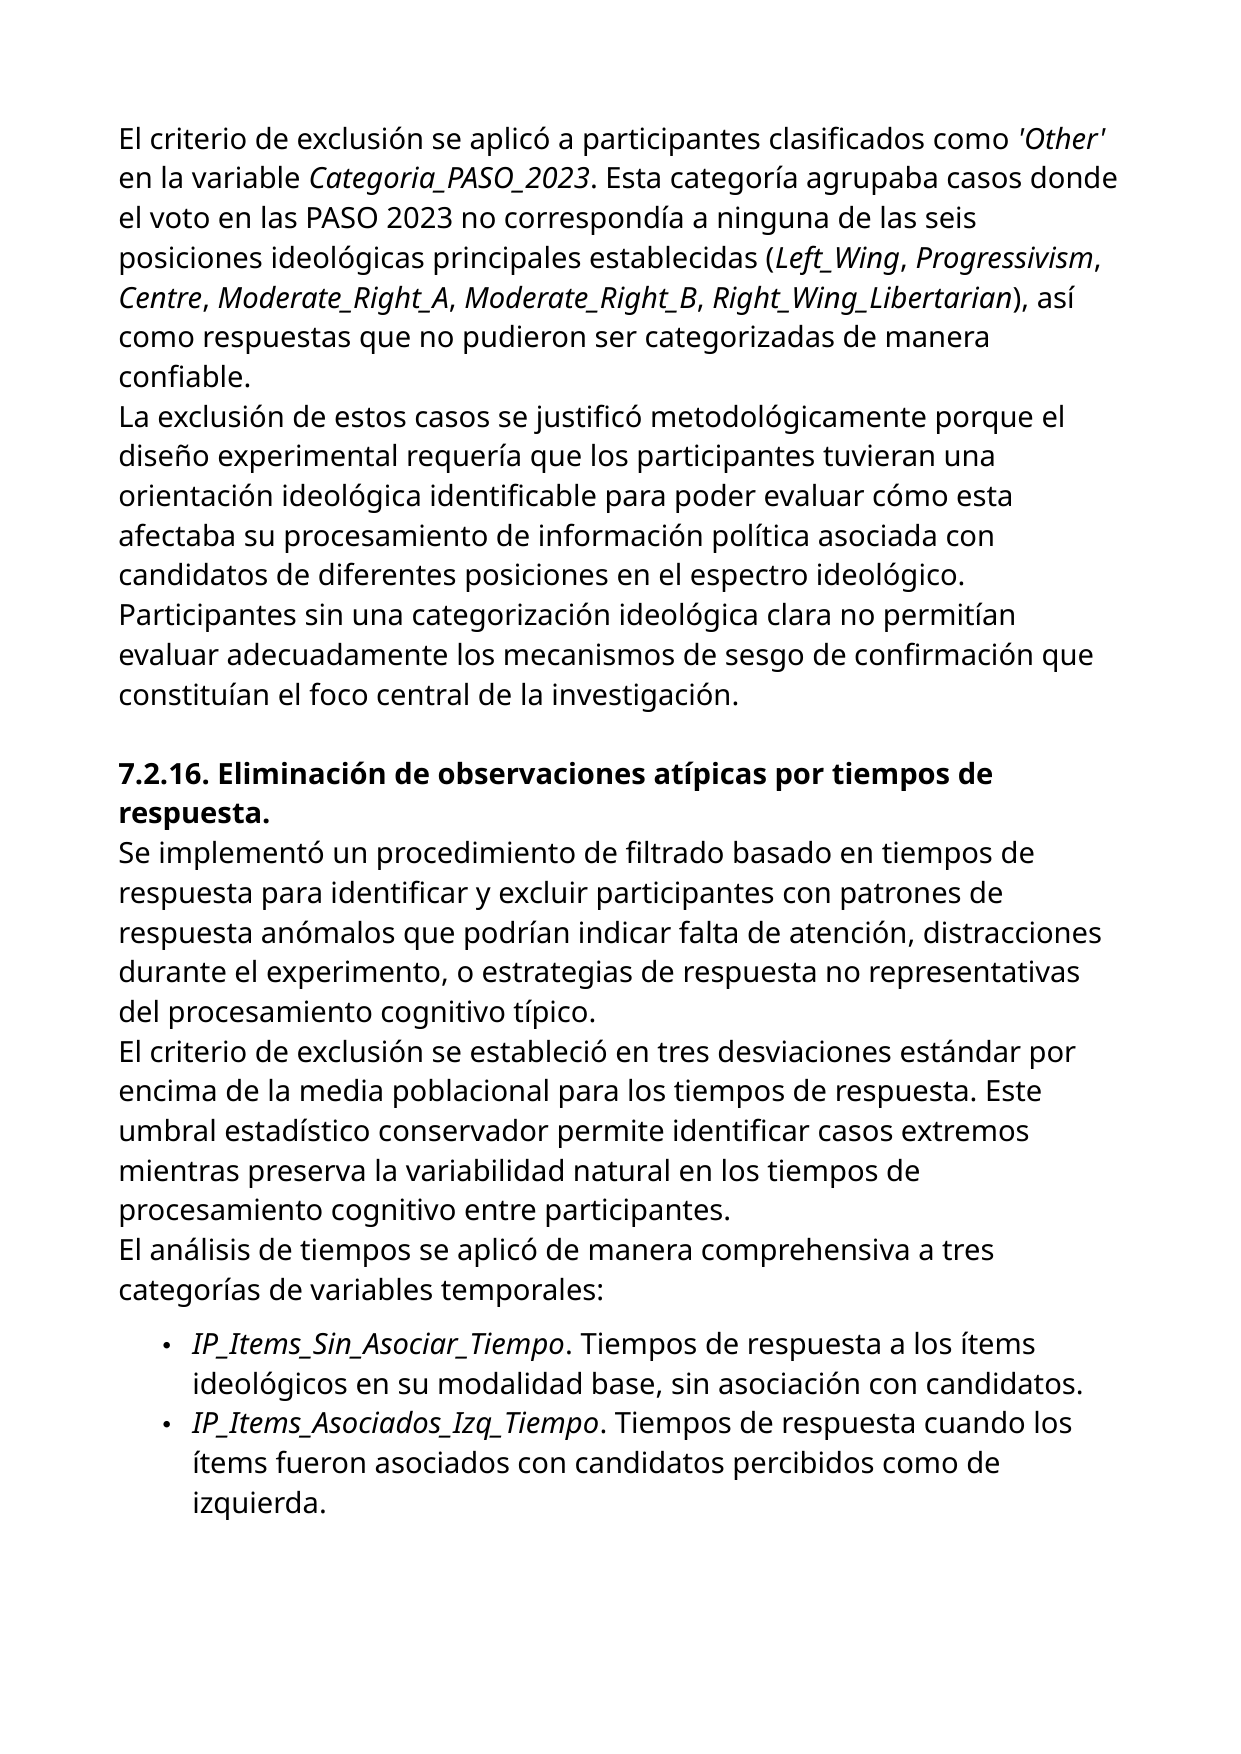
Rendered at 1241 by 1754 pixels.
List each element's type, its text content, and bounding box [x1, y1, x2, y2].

text El criterio de exclusión se aplicó a participantes clasificados como 'Other' en la variable Categoria_PASO_2023. Esta categoría agrupaba casos donde el voto en las PASO 2023 no correspondía a ninguna de las seis posiciones ideológicas principales establecidas (Left_Wing, Progressivism, Centre, Moderate_Right_A, Moderate_Right_B, Right_Wing_Libertarian), así como respuestas que no pudieron ser categorizadas de manera confiable. La exclusión de estos casos se justificó metodológicamente porque el diseño experimental requería que los participantes tuvieran una orientación ideológica identificable para poder evaluar cómo esta afectaba su procesamiento de información política asociada con candidatos de diferentes posiciones en el espectro ideológico. Participantes sin una categorización ideológica clara no permitían evaluar adecuadamente los mecanismos de sesgo de confirmación que constituían el foco central de la investigación. 7.2.16. Eliminación de observaciones atípicas por tiempos de respuesta. Se implementó un procedimiento de filtrado basado en tiempos de respuesta para identificar y excluir participantes con patrones de respuesta anómalos que podrían indicar falta de atención, distracciones durante el experimento, o estrategias de respuesta no representativas del procesamiento cognitivo típico. El criterio de exclusión se estableció en tres desviaciones estándar por encima de la media poblacional para los tiempos de respuesta. Este umbral estadístico conservador permite identificar casos extremos mientras preserva la variabilidad natural en los tiempos de procesamiento cognitivo entre participantes. El análisis de tiempos se aplicó de manera comprehensiva a tres categorías de variables temporales: [118, 118, 1122, 1309]
list IP_Items_Asociados_Izq_Tiempo. Tiempos de respuesta cuando los ítems fueron asociados con candidatos percibidos como de izquierda. [162, 1403, 1122, 1522]
list IP_Items_Sin_Asociar_Tiempo. Tiempos de respuesta a los ítems ideológicos en su modalidad base, sin asociación con candidatos. [162, 1323, 1122, 1403]
